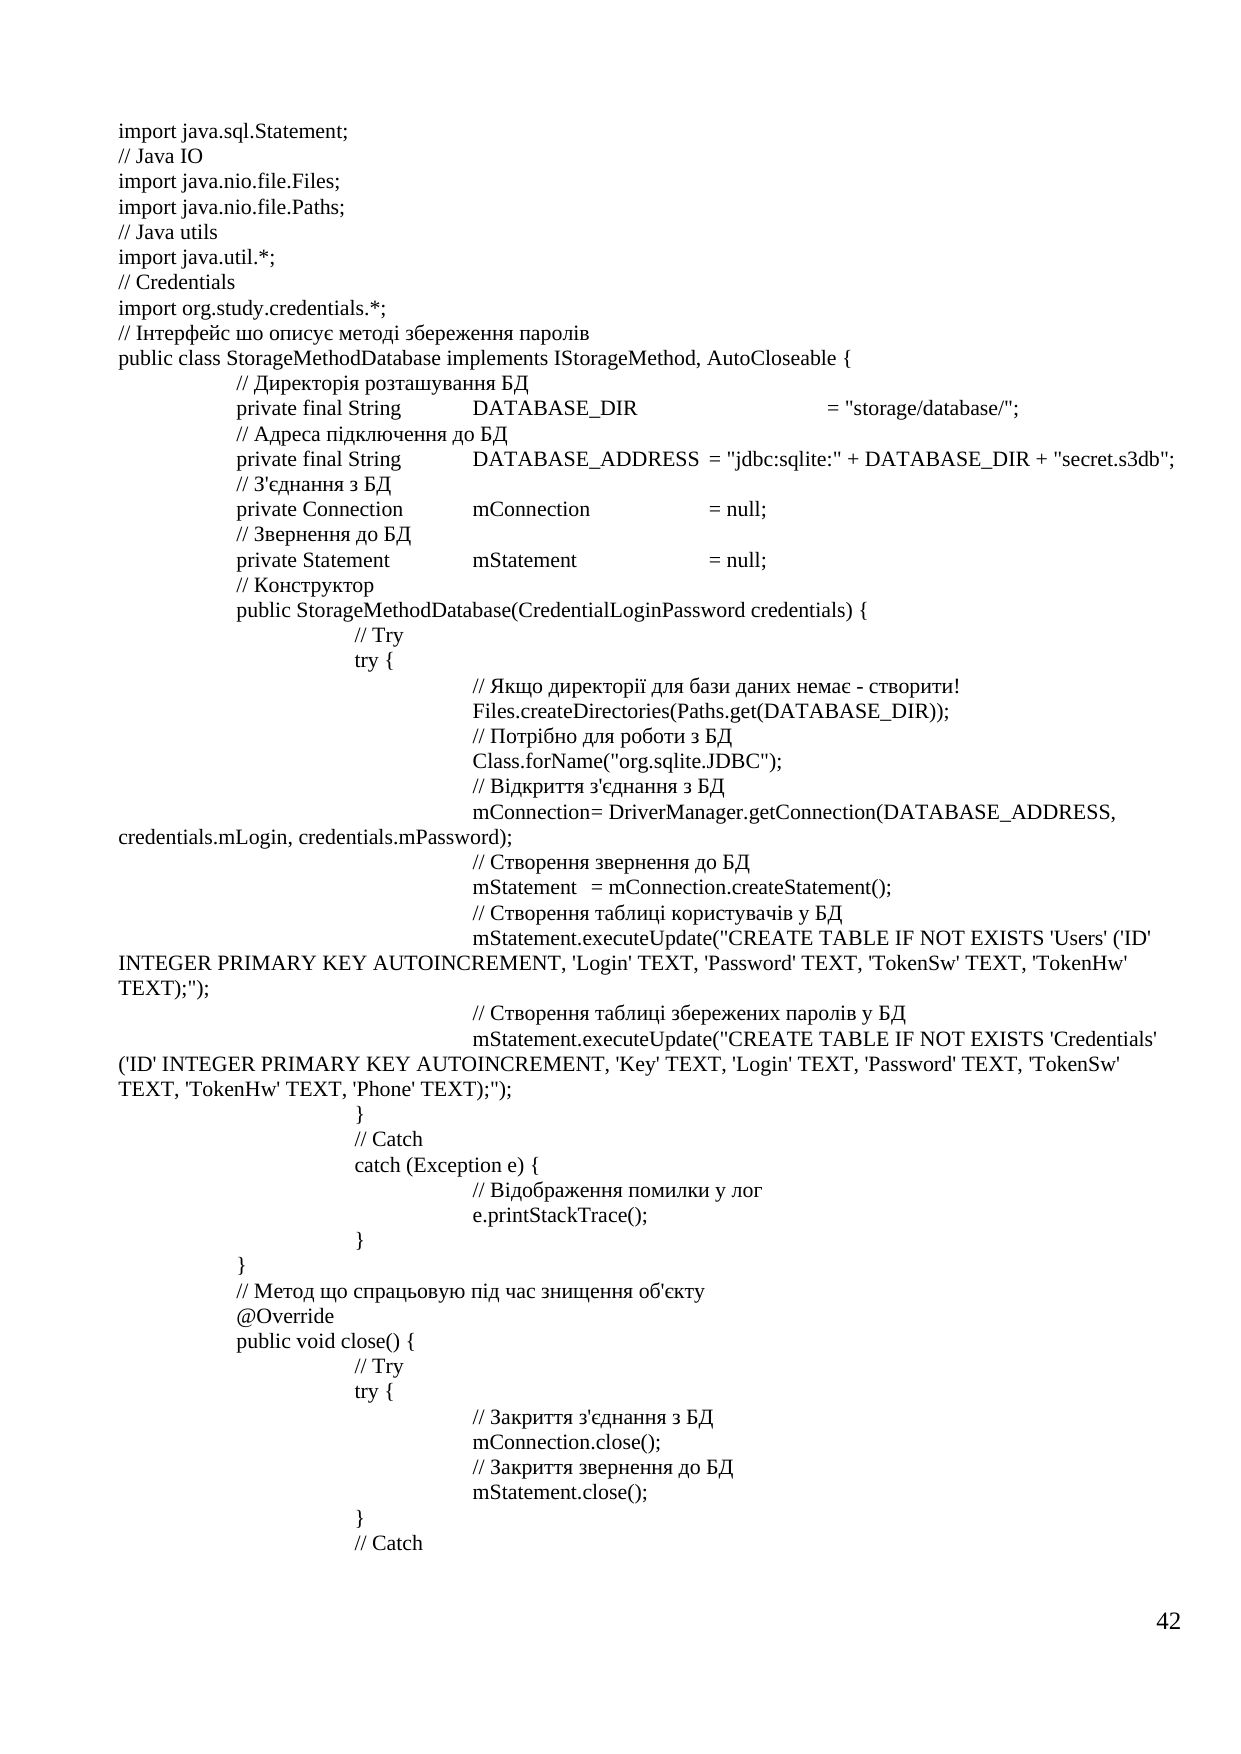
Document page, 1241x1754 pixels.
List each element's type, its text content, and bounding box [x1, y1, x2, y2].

text public class StorageMethodDatabase implements IStorageMethod, AutoCloseable { [118, 345, 1181, 370]
text mConnection = DriverManager.getConnection(DATABASE_ADDRESS, credentials.mLogin, credentials.mPassword); [118, 799, 1181, 849]
text import java.nio.file.Paths; [118, 194, 1181, 219]
text Class.forName("org.sqlite.JDBC"); [118, 748, 1181, 773]
text // Якщо директорії для бази даних немає - створити! [118, 673, 1181, 698]
text import java.sql.Statement; [118, 118, 1181, 143]
text // Try [118, 1353, 1181, 1378]
text // Директорія розташування БД [118, 370, 1181, 395]
text // Закриття з'єднання з БД [118, 1404, 1181, 1429]
text // Закриття звернення до БД [118, 1454, 1181, 1479]
text @Override [118, 1303, 1181, 1328]
text } [118, 1227, 1181, 1252]
text // Інтерфейс шо описує методі збереження паролів [118, 320, 1181, 345]
text mStatement = mConnection.createStatement(); [118, 874, 1181, 899]
text // Звернення до БД [118, 521, 1181, 547]
text // Try [118, 622, 1181, 647]
text // Відкриття з'єднання з БД [118, 773, 1181, 799]
text // Метод що спрацьовую під час знищення об'єкту [118, 1278, 1181, 1303]
text // Java utils [118, 219, 1181, 244]
text mConnection.close(); [118, 1429, 1181, 1454]
text } [118, 1101, 1181, 1126]
text e.printStackTrace(); [118, 1202, 1181, 1227]
text private Statement mStatement = null; [118, 547, 1181, 572]
text catch (Exception e) { [118, 1152, 1181, 1177]
text mStatement.executeUpdate("CREATE TABLE IF NOT EXISTS 'Credentials' ('ID' INTEGER PRIMARY KEY AUTOINCREMENT, 'Key' TEXT, 'Login' TEXT, 'Password' TEXT, 'TokenSw' TEXT, 'TokenHw' TEXT, 'Phone' TEXT);"); [118, 1026, 1181, 1101]
text mStatement.executeUpdate("CREATE TABLE IF NOT EXISTS 'Users' ('ID' INTEGER PRIMARY KEY AUTOINCREMENT, 'Login' TEXT, 'Password' TEXT, 'TokenSw' TEXT, 'TokenHw' TEXT);"); [118, 925, 1181, 1000]
text // Catch [118, 1530, 1181, 1555]
text private Connection mConnection = null; [118, 496, 1181, 521]
text // Catch [118, 1126, 1181, 1152]
text // Створення таблиці збережених паролів у БД [118, 1000, 1181, 1026]
text import org.study.credentials.*; [118, 294, 1181, 320]
text } [118, 1504, 1181, 1530]
text public StorageMethodDatabase(CredentialLoginPassword credentials) { [118, 597, 1181, 622]
text // Java IO [118, 143, 1181, 168]
text try { [118, 1378, 1181, 1404]
text import java.nio.file.Files; [118, 168, 1181, 194]
text public void close() { [118, 1328, 1181, 1353]
text private final String DATABASE_ADDRESS = "jdbc:sqlite:" + DATABASE_DIR + "secret.s3db"; [118, 446, 1181, 471]
text // Відображення помилки у лог [118, 1177, 1181, 1202]
text // Створення звернення до БД [118, 849, 1181, 874]
text Files.createDirectories(Paths.get(DATABASE_DIR)); [118, 698, 1181, 723]
text import java.util.*; [118, 244, 1181, 269]
text // Створення таблиці користувачів у БД [118, 899, 1181, 925]
text // Credentials [118, 269, 1181, 294]
text // З'єднання з БД [118, 471, 1181, 496]
text private final String DATABASE_DIR = "storage/database/"; [118, 395, 1181, 421]
text try { [118, 647, 1181, 673]
text } [118, 1252, 1181, 1278]
text // Потрібно для роботи з БД [118, 723, 1181, 748]
text // Конструктор [118, 572, 1181, 597]
text // Адреса підключення до БД [118, 421, 1181, 446]
text mStatement.close(); [118, 1479, 1181, 1504]
